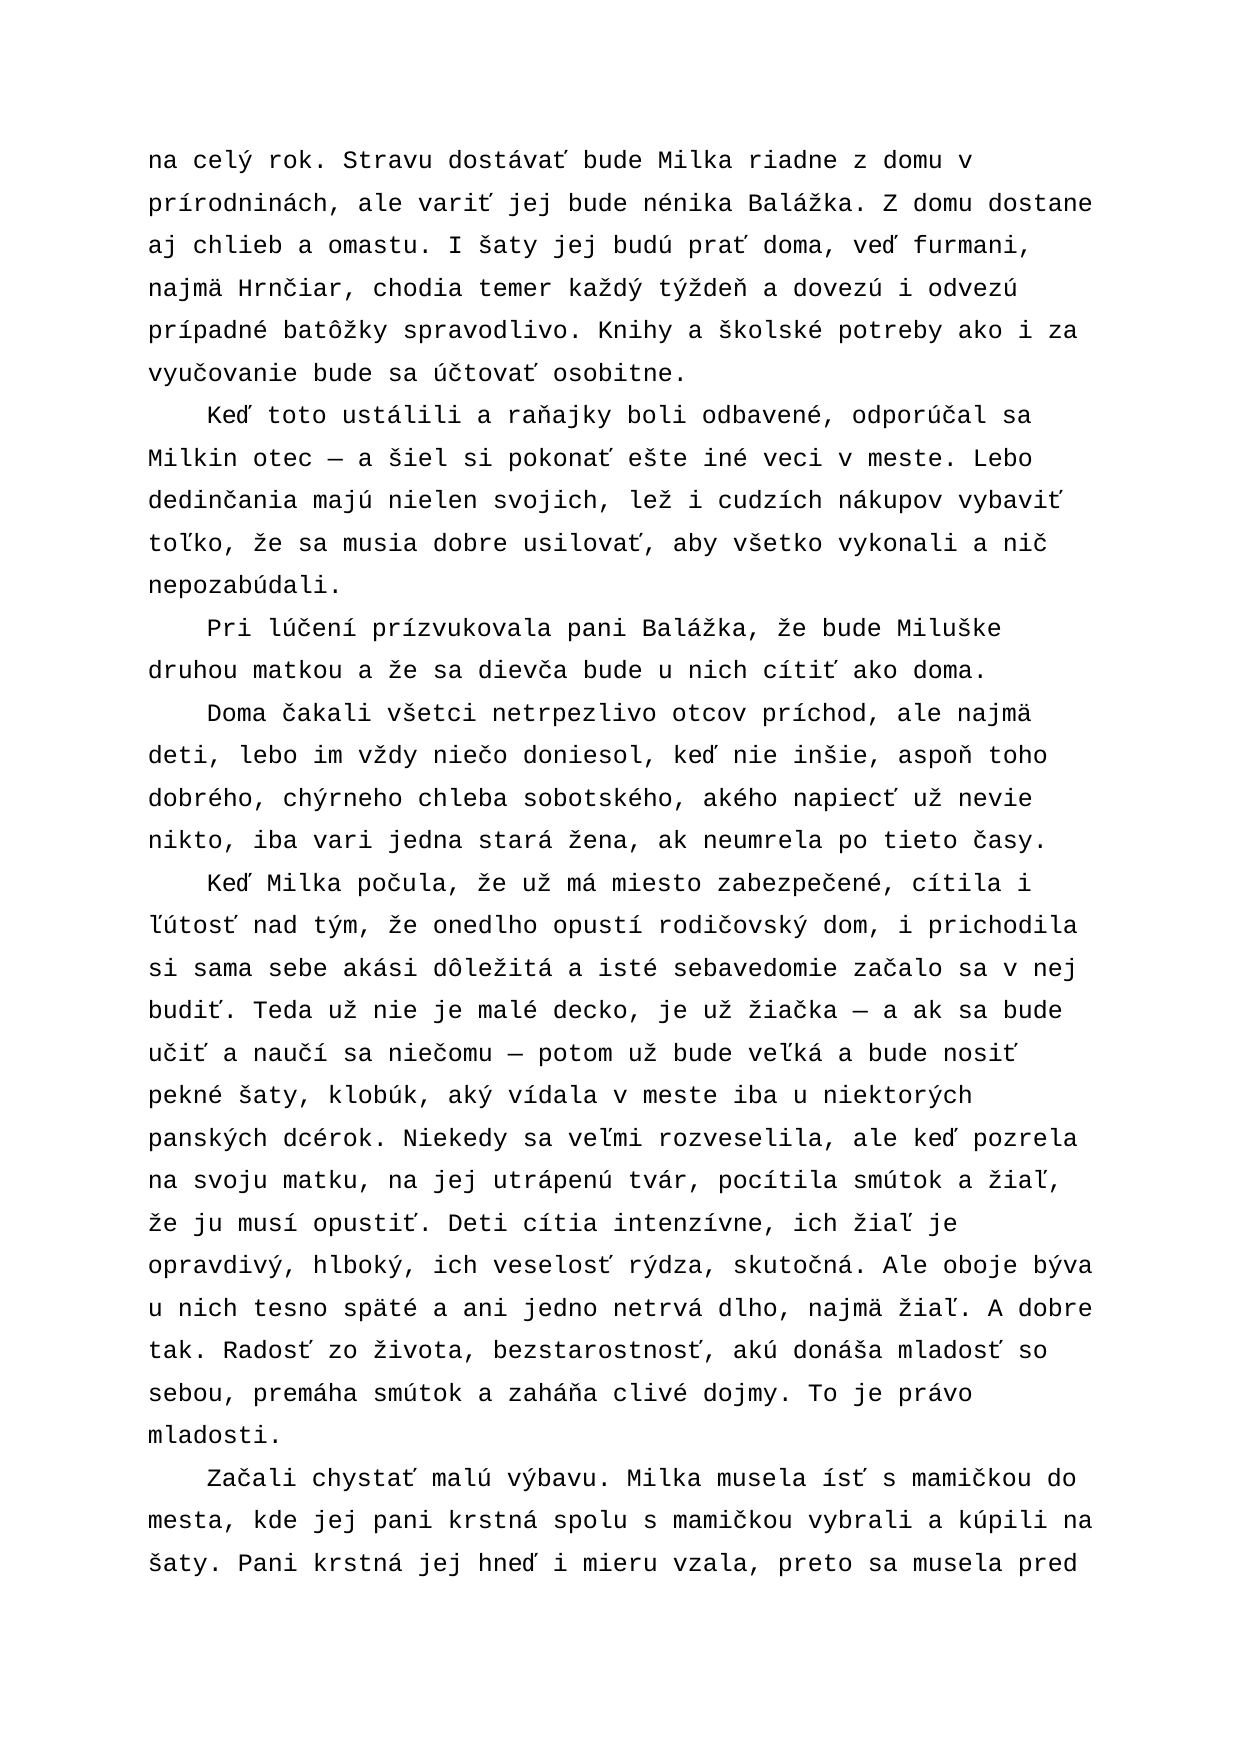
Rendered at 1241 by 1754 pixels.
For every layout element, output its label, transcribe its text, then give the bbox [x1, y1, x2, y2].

text Keď toto ustálili a raňajky boli odbavené, odporúčal sa Milkin otec — a šiel si pokonať ešte iné veci v meste. Lebo dedinčania majú nielen svojich, lež i cudzích nákupov vybaviť toľko, že sa musia dobre usilovať, aby všetko vykonali a nič nepozabúdali. [148, 403, 1093, 601]
text Keď Milka počula, že už má miesto zabezpečené, cítila i ľútosť nad tým, že onedlho opustí rodičovský dom, i prichodila si sama sebe akási dôležitá a isté sebavedomie začalo sa v nej budiť. Teda už nie je malé decko, je už žiačka — a ak sa bude učiť a naučí sa niečomu — potom už bude veľká a bude nosiť pekné šaty, klobúk, aký vídala v meste iba u niektorých panských dcérok. Niekedy sa veľmi rozveselila, ale keď pozrela na svoju matku, na jej utrápenú tvár, pocítila smútok a žiaľ, že ju musí opustiť. Deti cítia intenzívne, ich žiaľ je opravdivý, hlboký, ich veselosť rýdza, skutočná. Ale oboje býva u nich tesno späté a ani jedno netrvá dlho, najmä žiaľ. A dobre tak. Radosť zo života, bezstarostnosť, akú donáša mladosť so sebou, premáha smútok a zaháňa clivé dojmy. To je právo mladosti. [148, 870, 1093, 1451]
text Začali chystať malú výbavu. Milka musela ísť s mamičkou do mesta, kde jej pani krstná spolu s mamičkou vybrali a kúpili na šaty. Pani krstná jej hneď i mieru vzala, preto sa musela pred [148, 1465, 1093, 1578]
text na celý rok. Stravu dostávať bude Milka riadne z domu v prírodninách, ale variť jej bude nénika Balážka. Z domu dostane aj chlieb a omastu. I šaty jej budú prať doma, veď furmani, najmä Hrnčiar, chodia temer každý týždeň a dovezú i odvezú prípadné batôžky spravodlivo. Knihy a školské potreby ako i za vyučovanie bude sa účtovať osobitne. [148, 148, 1093, 388]
text Doma čakali všetci netrpezlivo otcov príchod, ale najmä deti, lebo im vždy niečo doniesol, keď nie inšie, aspoň toho dobrého, chýrneho chleba sobotského, akého napiecť už nevie nikto, iba vari jedna stará žena, ak neumrela po tieto časy. [148, 700, 1093, 856]
text Pri lúčení prízvukovala pani Balážka, že bude Miluške druhou matkou a že sa dievča bude u nich cítiť ako doma. [148, 615, 1093, 686]
